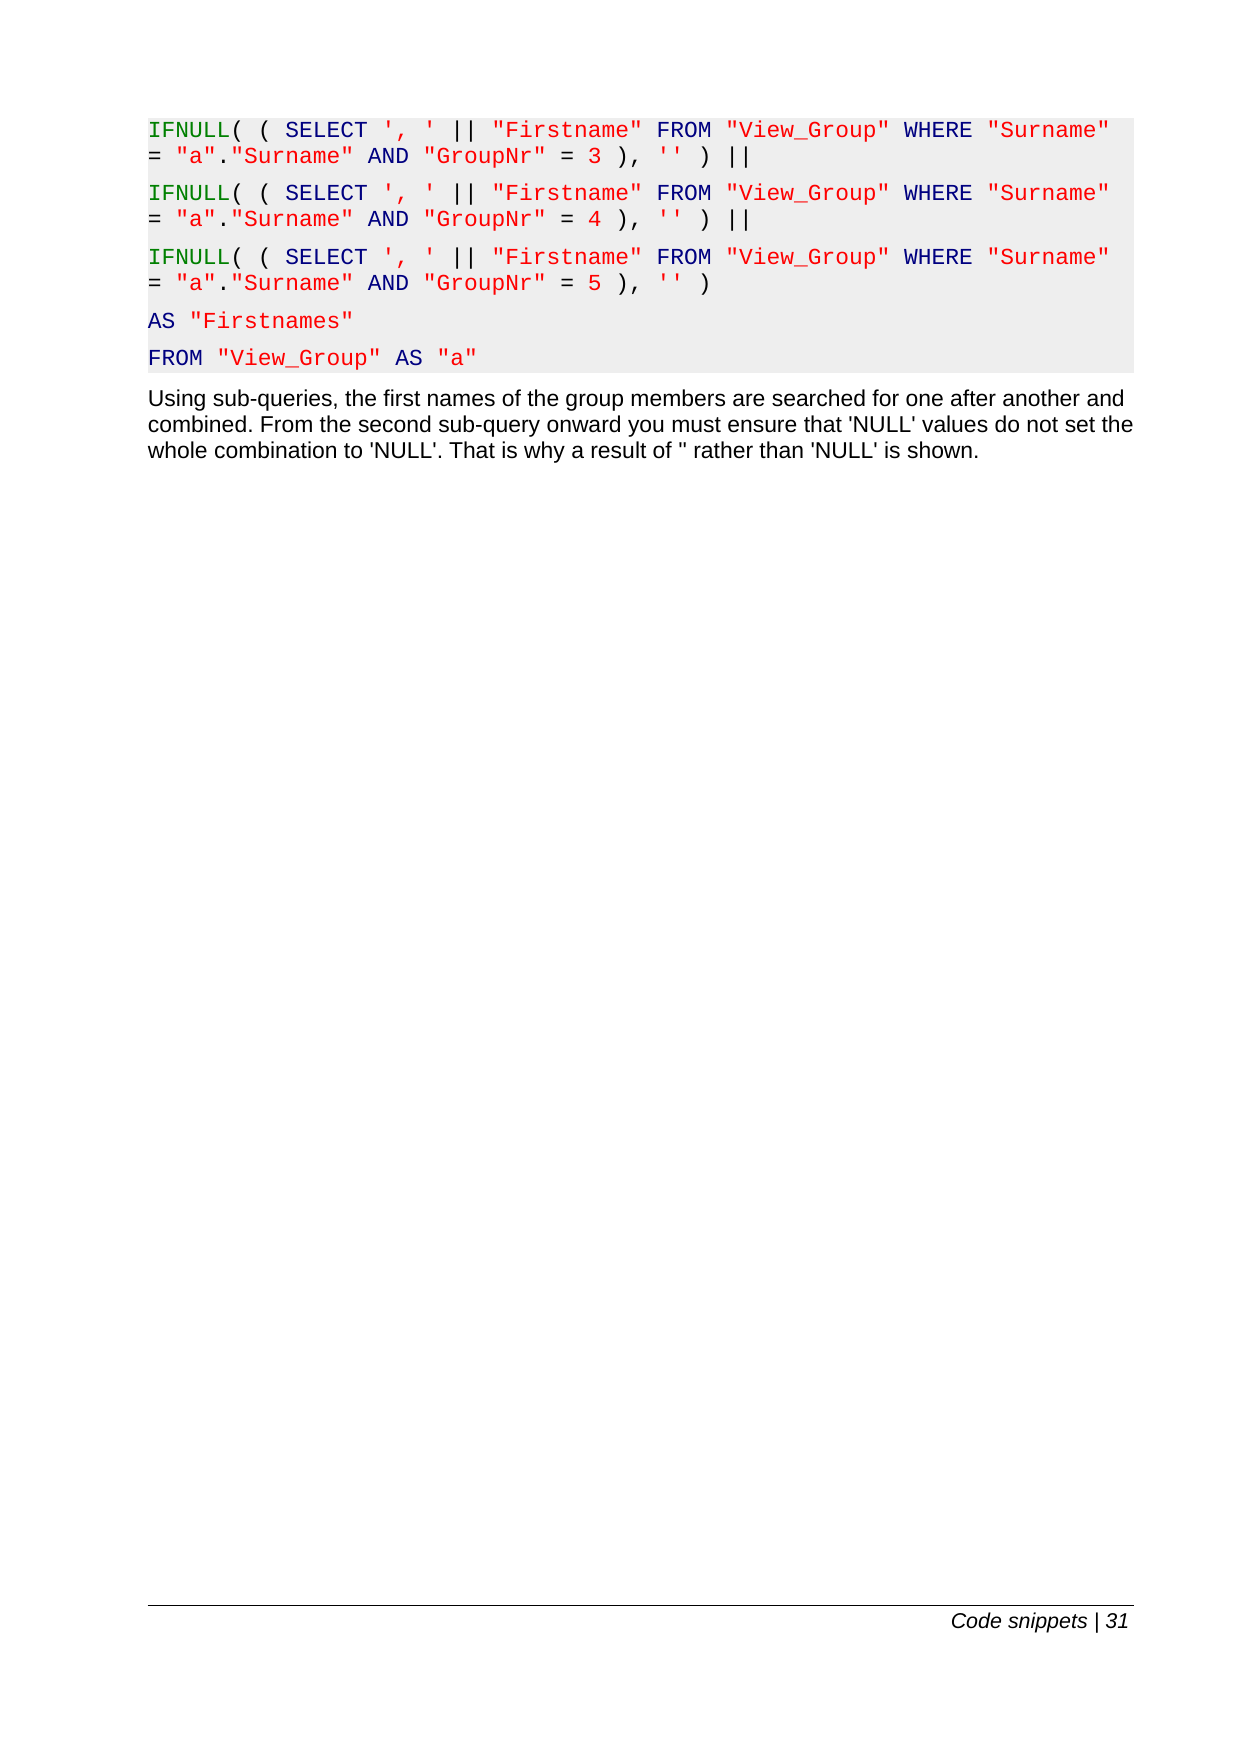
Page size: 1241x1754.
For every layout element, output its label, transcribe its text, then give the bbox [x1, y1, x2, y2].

text IFNULL( ( SELECT ', ' || "Firstname" FROM "View_Group" WHERE "Surname" = "a"."Surname" AND "GroupNr" = 5 ), '' ) [148, 245, 1134, 297]
text FROM "View_Group" AS "a" [148, 347, 1134, 373]
text IFNULL( ( SELECT ', ' || "Firstname" FROM "View_Group" WHERE "Surname" = "a"."Surname" AND "GroupNr" = 3 ), '' ) || [148, 118, 1134, 170]
text IFNULL( ( SELECT ', ' || "Firstname" FROM "View_Group" WHERE "Surname" = "a"."Surname" AND "GroupNr" = 4 ), '' ) || [148, 182, 1134, 234]
text Using sub-queries, the first names of the group members are searched for one after another and combined. From the second sub-query onward you must ensure that 'NULL' values do not set the whole combination to 'NULL'. That is why a result of '' rather than 'NULL' is shown. [148, 384, 1134, 463]
text AS "Firstnames" [148, 309, 1134, 335]
